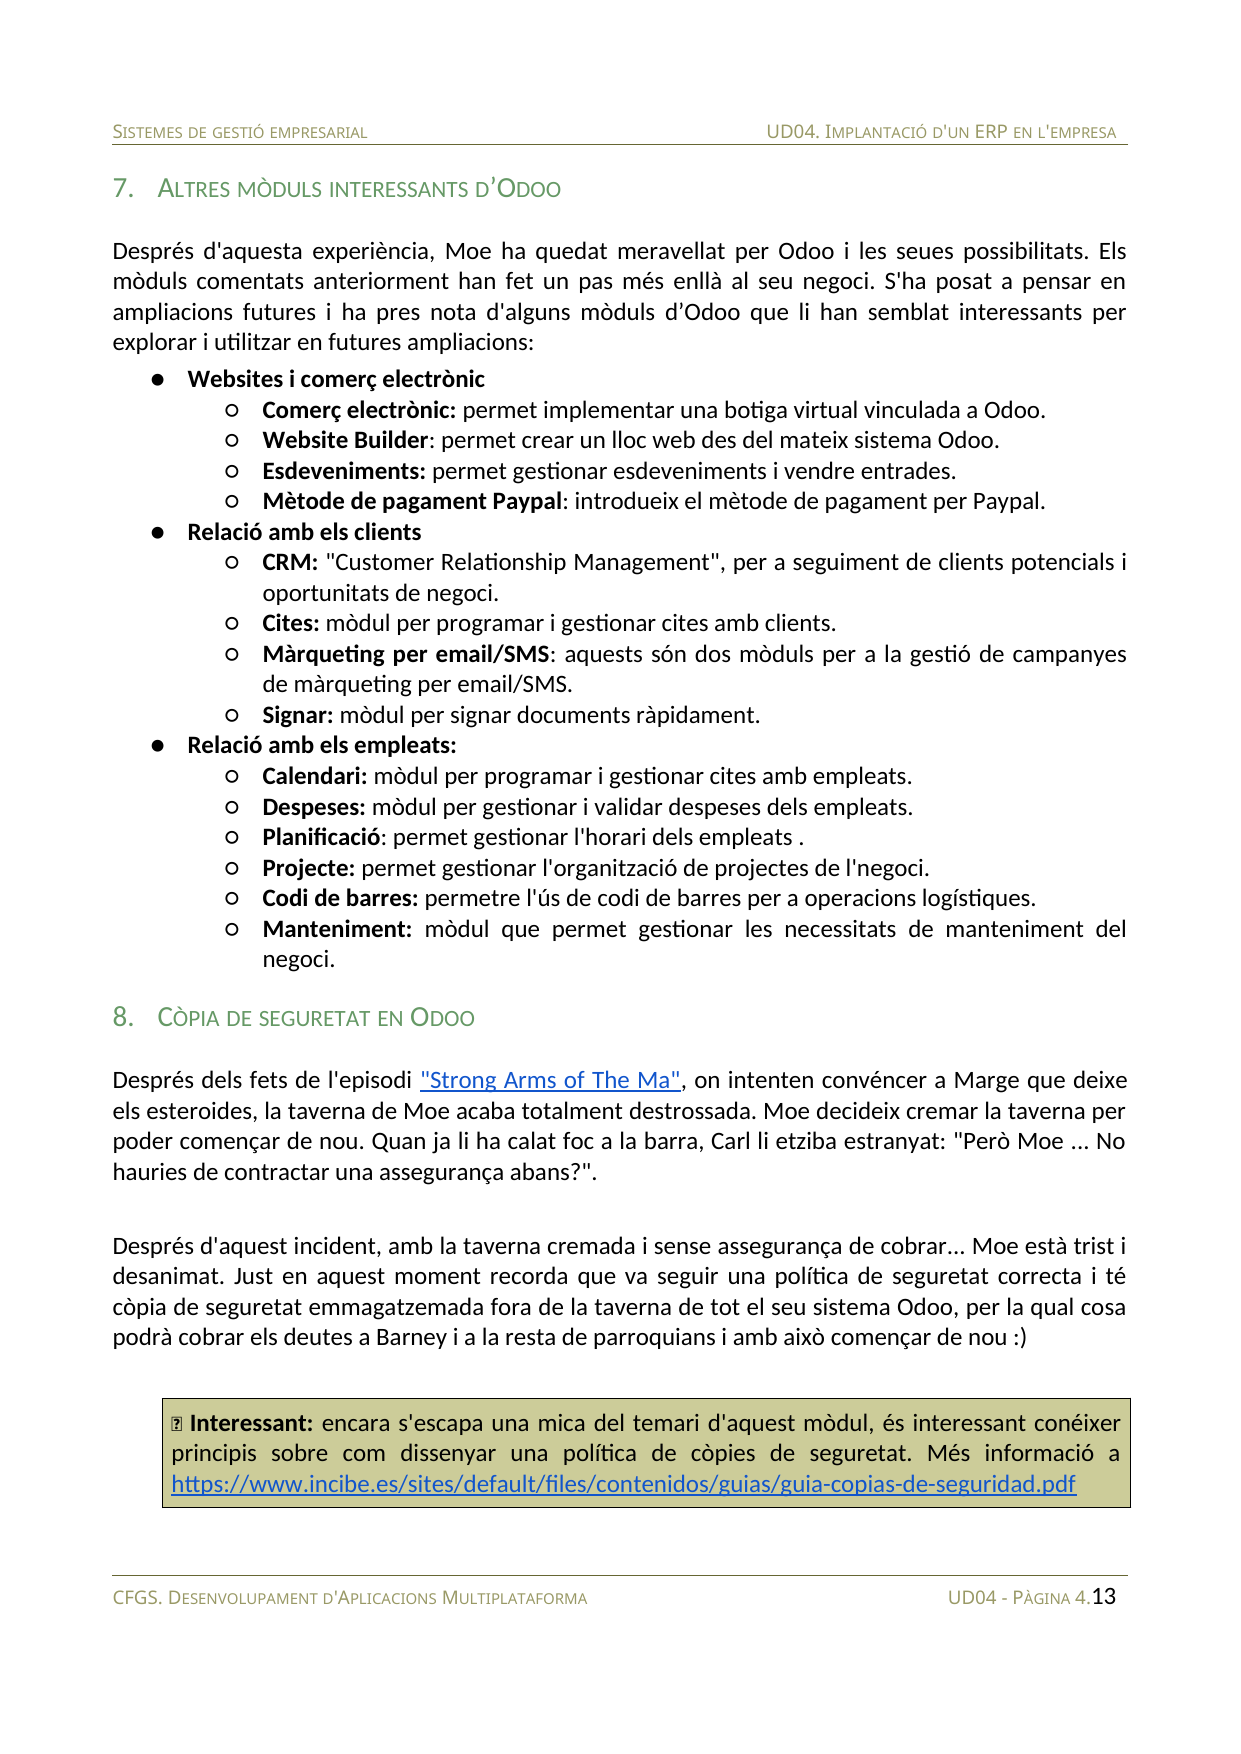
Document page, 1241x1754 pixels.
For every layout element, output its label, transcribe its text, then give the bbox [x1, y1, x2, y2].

list Signar: mòdul per signar documents ràpidament. [225, 699, 1128, 729]
text 💬 Interessant: encara s'escapa una mica del temari d'aquest mòdul, és interessant conéixer principis sobre com dissenyar una política de còpies de seguretat. Més informació a https://www.incibe.es/sites/default/files/contenidos/guias/guia-copias-de-seguridad.pdf [163, 1399, 1130, 1507]
list Codi de barres: permetre l'ús de codi de barres per a operacions logístiques. [225, 882, 1128, 913]
list Planificació: permet gestionar l'horari dels empleats . [225, 821, 1128, 852]
list CRM: "Customer Relationship Management", per a seguiment de clients potencials i oportunitats de negoci. [225, 546, 1128, 607]
list Calendari: mòdul per programar i gestionar cites amb empleats. [225, 760, 1128, 791]
list Comerç electrònic: permet implementar una botiga virtual vinculada a Odoo. [225, 394, 1128, 424]
list Projecte: permet gestionar l'organització de projectes de l'negoci. [225, 852, 1128, 882]
list Cites: mòdul per programar i gestionar cites amb clients. [225, 607, 1128, 638]
list Relació amb els empleats: [150, 729, 1128, 760]
subtitle Altres mòduls interessants d’Odoo [112, 169, 1128, 205]
text Després d'aquest incident, amb la taverna cremada i sense assegurança de cobrar... Moe està trist i desanimat. Just en aquest moment recorda que va seguir una política de seguretat correcta i té còpia de seguretat emmagatzemada fora de la taverna de tot el seu sistema Odoo, per la qual cosa podrà cobrar els deutes a Barney i a la resta de parroquians i amb això començar de nou :) [112, 1230, 1128, 1352]
list Esdeveniments: permet gestionar esdeveniments i vendre entrades. [225, 455, 1128, 485]
list Manteniment: mòdul que permet gestionar les necessitats de manteniment del negoci. [225, 913, 1128, 974]
text Després d'aquesta experiència, Moe ha quedat meravellat per Odoo i les seues possibilitats. Els mòduls comentats anteriorment han fet un pas més enllà al seu negoci. S'ha posat a pensar en ampliacions futures i ha pres nota d'alguns mòduls d’Odoo que li han semblat interessants per explorar i utilitzar en futures ampliacions: [112, 235, 1128, 357]
list Màrqueting per email/SMS: aquests són dos mòduls per a la gestió de campanyes de màrqueting per email/SMS. [225, 638, 1128, 699]
list Websites i comerç electrònic [150, 363, 1128, 394]
list Relació amb els clients [150, 516, 1128, 546]
list Mètode de pagament Paypal: introdueix el mètode de pagament per Paypal. [225, 485, 1128, 516]
text Després dels fets de l'episodi "Strong Arms of The Ma", on intenten convéncer a Marge que deixe els esteroides, la taverna de Moe acaba totalment destrossada. Moe decideix cremar la taverna per poder començar de nou. Quan ja li ha calat foc a la barra, Carl li etziba estranyat: "Però Moe ... No hauries de contractar una assegurança abans?". [112, 1064, 1128, 1186]
list Despeses: mòdul per gestionar i validar despeses dels empleats. [225, 791, 1128, 821]
list Website Builder: permet crear un lloc web des del mateix sistema Odoo. [225, 424, 1128, 455]
subtitle Còpia de seguretat en Odoo [112, 998, 1128, 1034]
